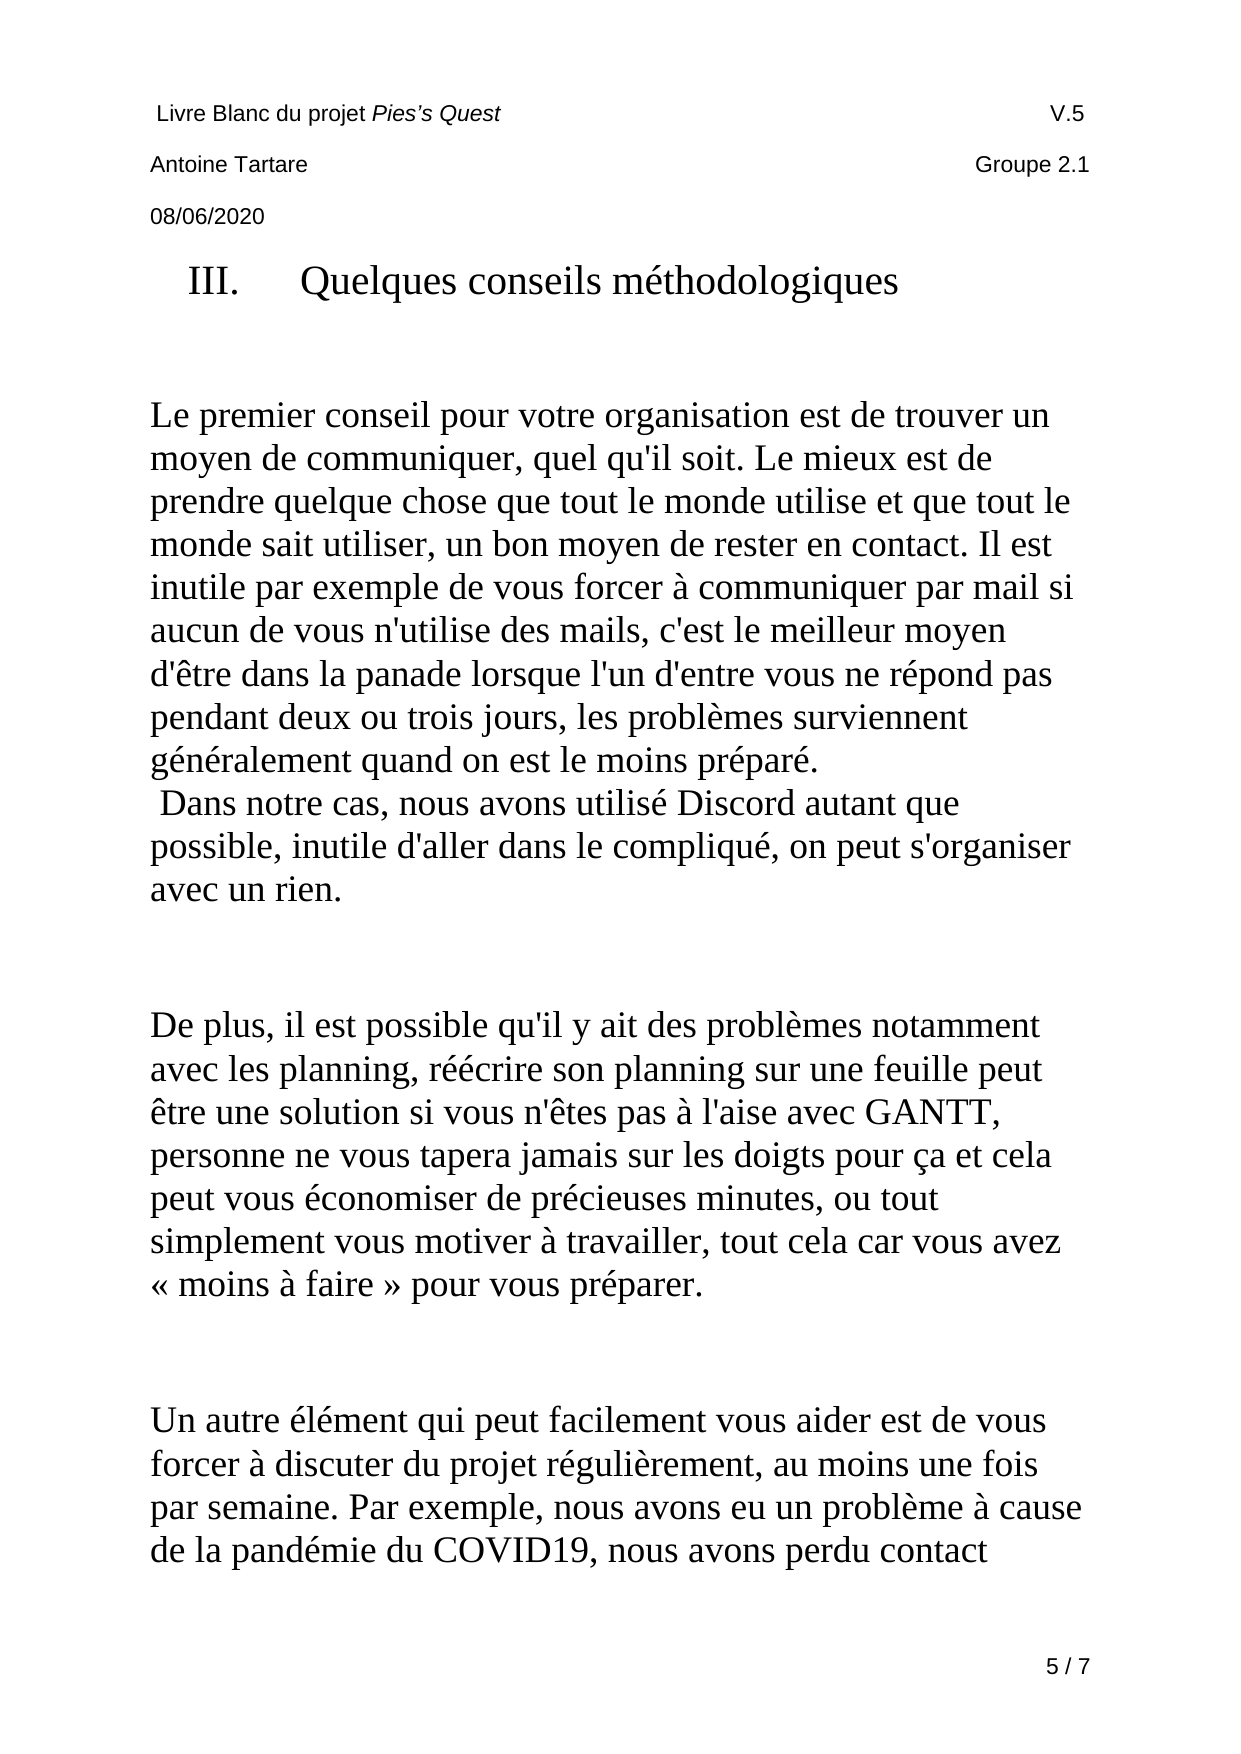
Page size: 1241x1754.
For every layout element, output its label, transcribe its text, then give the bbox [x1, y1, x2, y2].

text De plus, il est possible qu'il y ait des problèmes notamment avec les planning, réécrire son planning sur une feuille peut être une solution si vous n'êtes pas à l'aise avec GANTT, personne ne vous tapera jamais sur les doigts pour ça et cela peut vous économiser de précieuses minutes, ou tout simplement vous motiver à travailler, tout cela car vous avez « moins à faire » pour vous préparer. [150, 1003, 1090, 1305]
text Le premier conseil pour votre organisation est de trouver un moyen de communiquer, quel qu'il soit. Le mieux est de prendre quelque chose que tout le monde utilise et que tout le monde sait utiliser, un bon moyen de rester en contact. Il est inutile par exemple de vous forcer à communiquer par mail si aucun de vous n'utilise des mails, c'est le meilleur moyen d'être dans la panade lorsque l'un d'entre vous ne répond pas pendant deux ou trois jours, les problèmes surviennent généralement quand on est le moins préparé. Dans notre cas, nous avons utilisé Discord autant que possible, inutile d'aller dans le compliqué, on peut s'organiser avec un rien. [150, 392, 1090, 910]
subtitle Quelques conseils méthodologiques [187, 255, 1090, 303]
text Un autre élément qui peut facilement vous aider est de vous forcer à discuter du projet régulièrement, au moins une fois par semaine. Par exemple, nous avons eu un problème à cause de la pandémie du COVID19, nous avons perdu contact [150, 1398, 1090, 1570]
